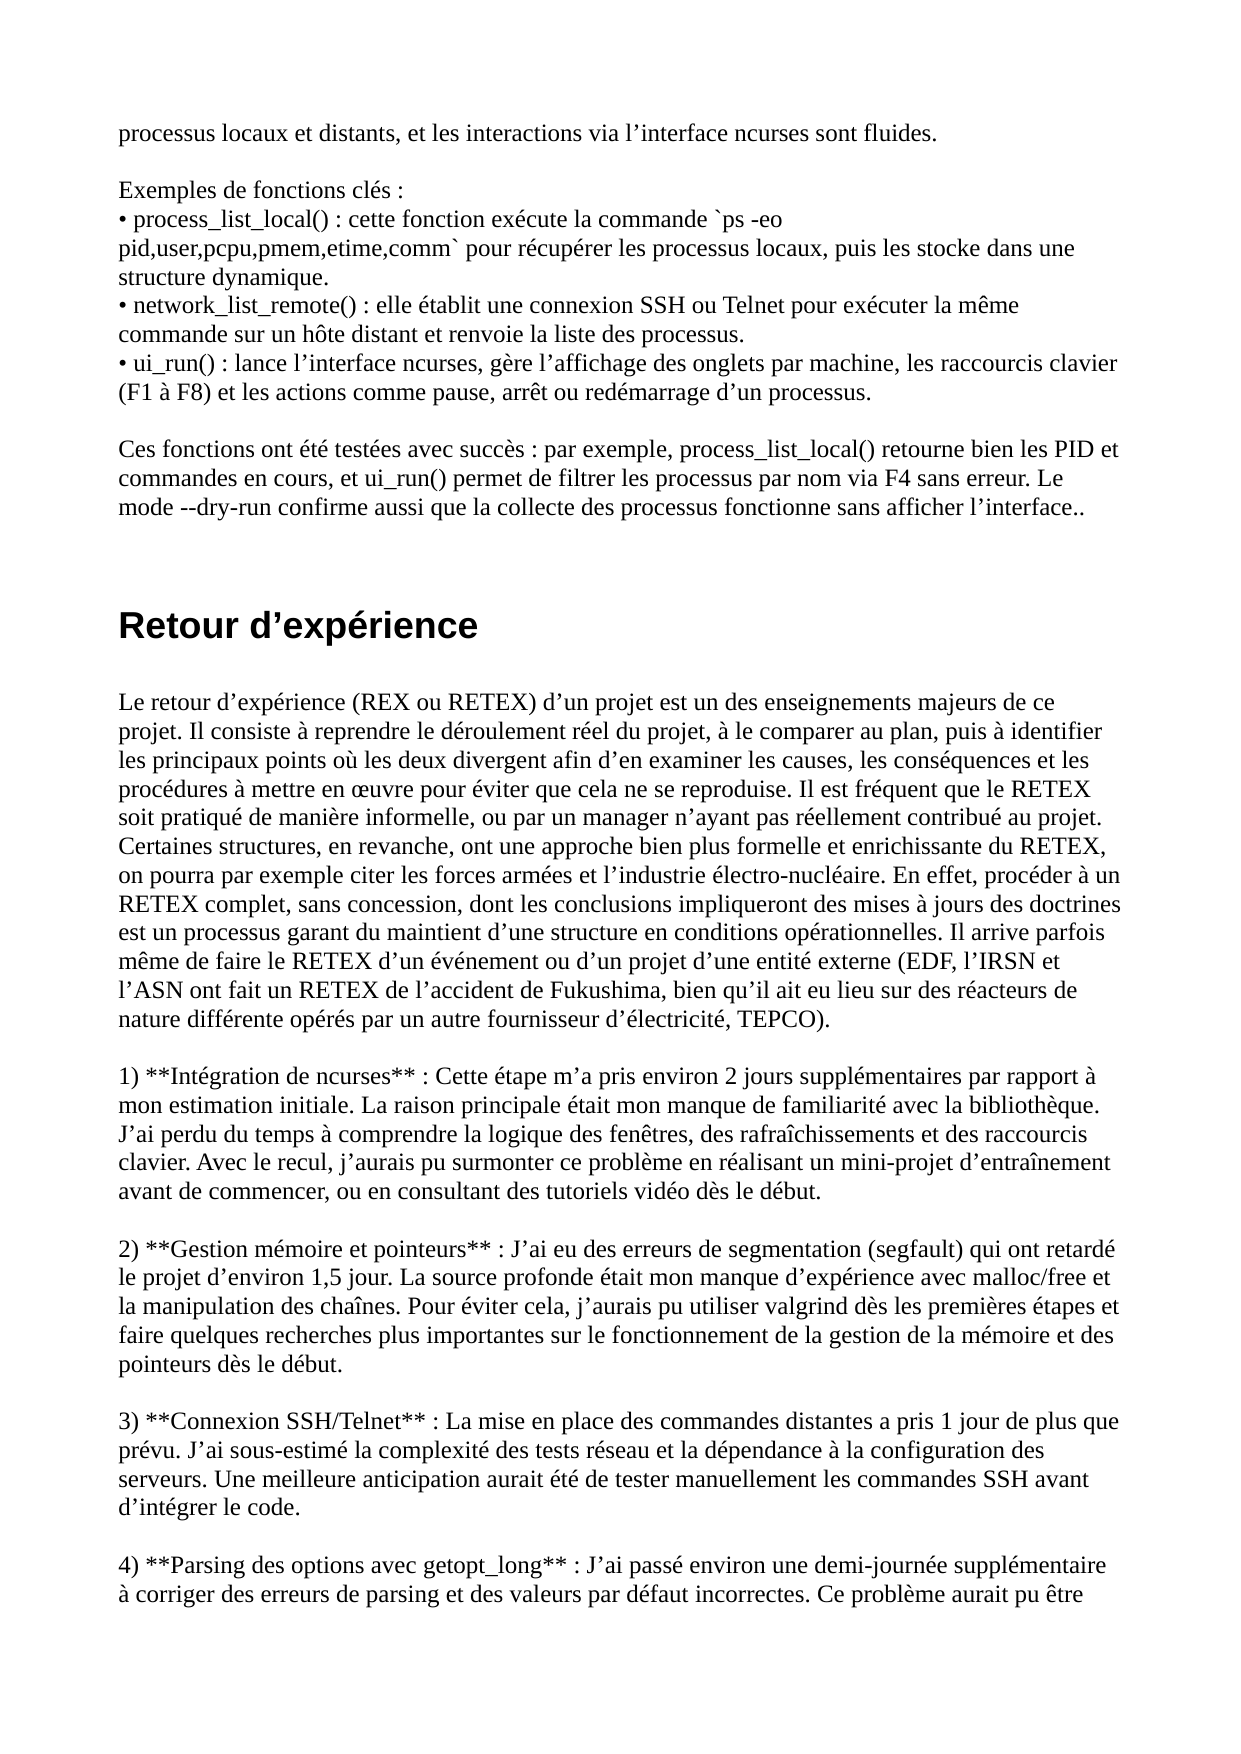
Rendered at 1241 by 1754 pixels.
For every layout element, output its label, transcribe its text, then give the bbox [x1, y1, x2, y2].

subtitle Retour d’expérience [118, 603, 1122, 646]
text 1) **Intégration de ncurses** : Cette étape m’a pris environ 2 jours supplémentaires par rapport à mon estimation initiale. La raison principale était mon manque de familiarité avec la bibliothèque. J’ai perdu du temps à comprendre la logique des fenêtres, des rafraîchissements et des raccourcis clavier. Avec le recul, j’aurais pu surmonter ce problème en réalisant un mini-projet d’entraînement avant de commencer, ou en consultant des tutoriels vidéo dès le début. 2) **Gestion mémoire et pointeurs** : J’ai eu des erreurs de segmentation (segfault) qui ont retardé le projet d’environ 1,5 jour. La source profonde était mon manque d’expérience avec malloc/free et la manipulation des chaînes. Pour éviter cela, j’aurais pu utiliser valgrind dès les premières étapes et faire quelques recherches plus importantes sur le fonctionnement de la gestion de la mémoire et des pointeurs dès le début. 3) **Connexion SSH/Telnet** : La mise en place des commandes distantes a pris 1 jour de plus que prévu. J’ai sous-estimé la complexité des tests réseau et la dépendance à la configuration des serveurs. Une meilleure anticipation aurait été de tester manuellement les commandes SSH avant d’intégrer le code. 4) **Parsing des options avec getopt_long** : J’ai passé environ une demi-journée supplémentaire à corriger des erreurs de parsing et des valeurs par défaut incorrectes. Ce problème aurait pu être [118, 1061, 1122, 1607]
text Le retour d’expérience (REX ou RETEX) d’un projet est un des enseignements majeurs de ce projet. Il consiste à reprendre le déroulement réel du projet, à le comparer au plan, puis à identifier les principaux points où les deux divergent afin d’en examiner les causes, les conséquences et les procédures à mettre en œuvre pour éviter que cela ne se reproduise. Il est fréquent que le RETEX soit pratiqué de manière informelle, ou par un manager n’ayant pas réellement contribué au projet. Certaines structures, en revanche, ont une approche bien plus formelle et enrichissante du RETEX, on pourra par exemple citer les forces armées et l’industrie électro-nucléaire. En effet, procéder à un RETEX complet, sans concession, dont les conclusions impliqueront des mises à jours des doctrines est un processus garant du maintient d’une structure en conditions opérationnelles. Il arrive parfois même de faire le RETEX d’un événement ou d’un projet d’une entité externe (EDF, l’IRSN et l’ASN ont fait un RETEX de l’accident de Fukushima, bien qu’il ait eu lieu sur des réacteurs de nature différente opérés par un autre fournisseur d’électricité, TEPCO). [118, 687, 1122, 1032]
text processus locaux et distants, et les interactions via l’interface ncurses sont fluides. Exemples de fonctions clés : • process_list_local() : cette fonction exécute la commande `ps -eo pid,user,pcpu,pmem,etime,comm` pour récupérer les processus locaux, puis les stocke dans une structure dynamique. • network_list_remote() : elle établit une connexion SSH ou Telnet pour exécuter la même commande sur un hôte distant et renvoie la liste des processus. • ui_run() : lance l’interface ncurses, gère l’affichage des onglets par machine, les raccourcis clavier (F1 à F8) et les actions comme pause, arrêt ou redémarrage d’un processus. Ces fonctions ont été testées avec succès : par exemple, process_list_local() retourne bien les PID et commandes en cours, et ui_run() permet de filtrer les processus par nom via F4 sans erreur. Le mode --dry-run confirme aussi que la collecte des processus fonctionne sans afficher l’interface.. [118, 118, 1122, 521]
